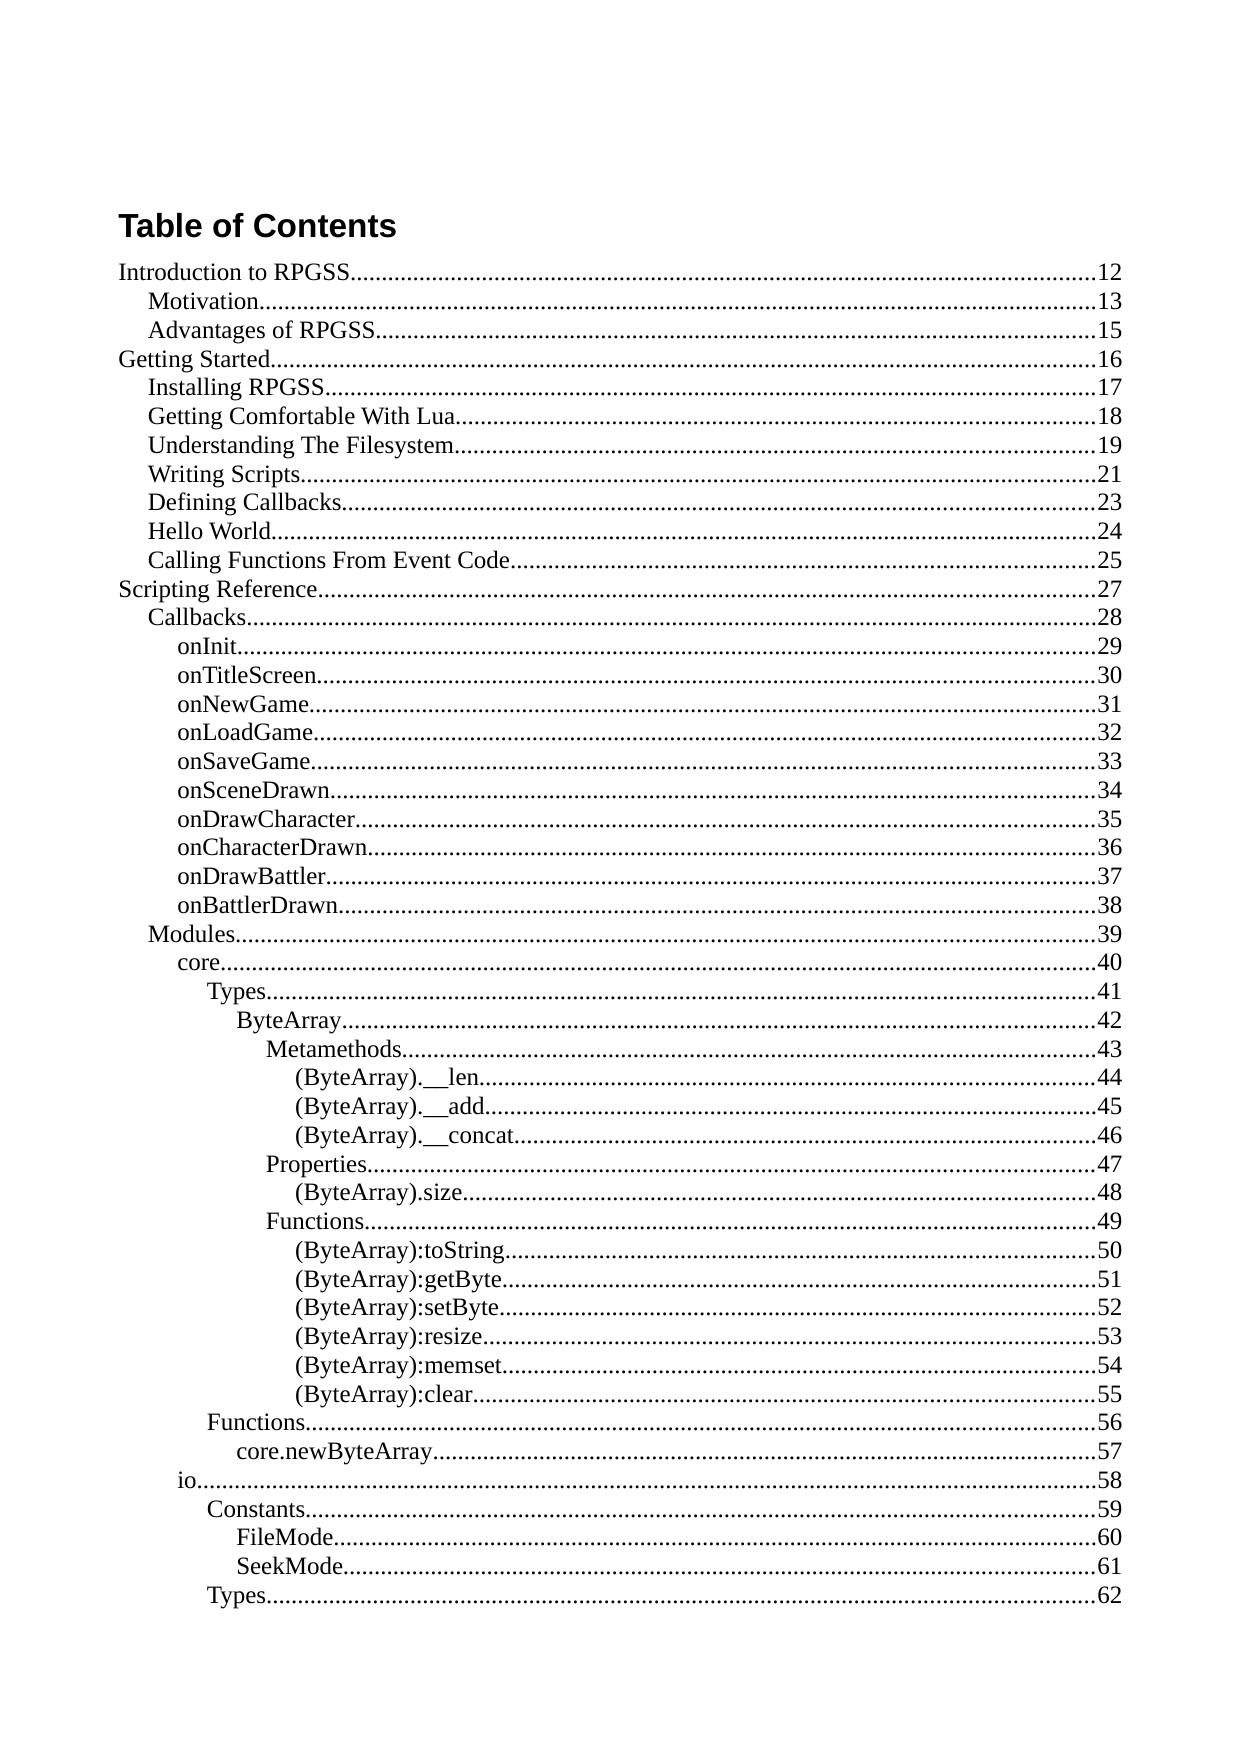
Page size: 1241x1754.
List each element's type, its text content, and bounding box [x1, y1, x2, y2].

text FileMode 60 [236, 1522, 1122, 1551]
text (ByteArray):setByte 52 [295, 1292, 1122, 1321]
text Motivation 13 [148, 286, 1122, 315]
text (ByteArray):clear 55 [295, 1379, 1122, 1407]
text Metamethods 43 [266, 1034, 1122, 1062]
text Introduction to RPGSS 12 [118, 257, 1122, 286]
text io 58 [177, 1465, 1122, 1494]
text core 40 [177, 947, 1122, 976]
text Functions 56 [207, 1407, 1122, 1436]
text (ByteArray).size 48 [295, 1177, 1122, 1206]
text Installing RPGSS 17 [148, 372, 1122, 401]
text (ByteArray):memset 54 [295, 1350, 1122, 1379]
text ByteArray 42 [236, 1005, 1122, 1034]
text Getting Comfortable With Lua 18 [148, 401, 1122, 430]
text onDrawCharacter 35 [177, 804, 1122, 832]
text (ByteArray):resize 53 [295, 1321, 1122, 1350]
text Writing Scripts 21 [148, 459, 1122, 487]
text onSaveGame 33 [177, 746, 1122, 775]
text Modules 39 [148, 919, 1122, 947]
text Callbacks 28 [148, 602, 1122, 631]
text onSceneDrawn 34 [177, 775, 1122, 804]
text (ByteArray):getByte 51 [295, 1264, 1122, 1292]
text Getting Started 16 [118, 344, 1122, 372]
text onInit 29 [177, 631, 1122, 660]
text onBattlerDrawn 38 [177, 890, 1122, 919]
text onNewGame 31 [177, 689, 1122, 717]
text Hello World 24 [148, 516, 1122, 545]
text Types 62 [207, 1580, 1122, 1609]
text SeekMode 61 [236, 1551, 1122, 1580]
text onLoadGame 32 [177, 717, 1122, 746]
text Constants 59 [207, 1494, 1122, 1522]
text onDrawBattler 37 [177, 861, 1122, 890]
text Scripting Reference 27 [118, 574, 1122, 602]
text Functions 49 [266, 1206, 1122, 1235]
text onTitleScreen 30 [177, 660, 1122, 689]
text Defining Callbacks 23 [148, 487, 1122, 516]
text Understanding The Filesystem 19 [148, 430, 1122, 459]
text core.newByteArray 57 [236, 1436, 1122, 1465]
text Properties 47 [266, 1149, 1122, 1177]
text (ByteArray).__concat 46 [295, 1120, 1122, 1149]
text Advantages of RPGSS 15 [148, 315, 1122, 344]
text (ByteArray):toString 50 [295, 1235, 1122, 1264]
text Calling Functions From Event Code 25 [148, 545, 1122, 574]
text Types 41 [207, 976, 1122, 1005]
text (ByteArray).__len 44 [295, 1062, 1122, 1091]
text onCharacterDrawn 36 [177, 832, 1122, 861]
text (ByteArray).__add 45 [295, 1091, 1122, 1120]
subtitle Table of Contents [118, 207, 1122, 245]
